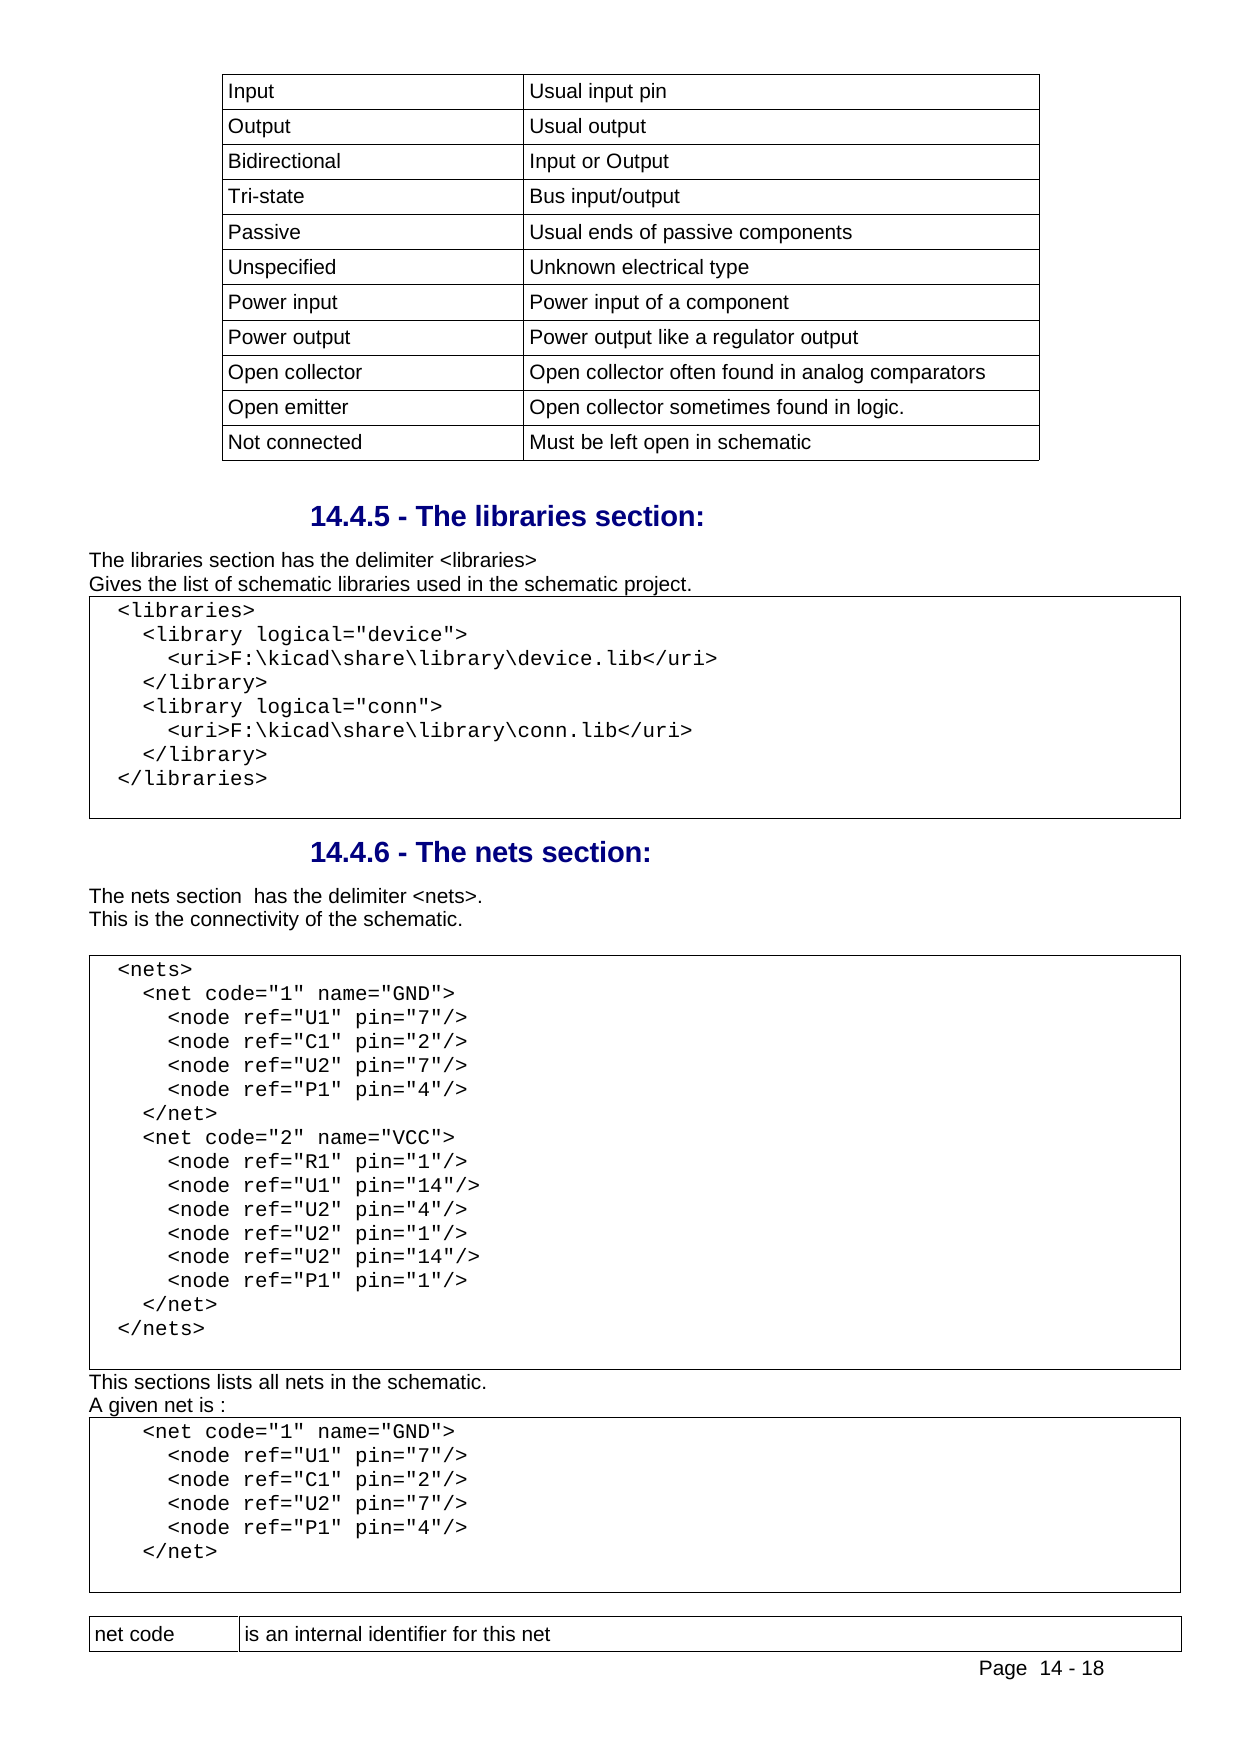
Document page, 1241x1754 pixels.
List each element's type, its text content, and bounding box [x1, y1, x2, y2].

text </net> [90, 1099, 1180, 1123]
table_cell Open collector sometimes found in logic. [524, 391, 1039, 425]
text <node ref="C1" pin="2"/> [90, 1027, 1180, 1051]
text <node ref="U2" pin="4"/> [90, 1194, 1180, 1218]
text <net code="1" name="GND"> [90, 1418, 1180, 1441]
table_cell Usual output [524, 110, 1039, 144]
table_header Usual input pin [524, 75, 1039, 109]
table_cell Open collector often found in analog comparators [524, 356, 1039, 390]
text </libraries> [90, 763, 1180, 791]
subtitle The nets section: [236, 836, 1181, 868]
table_cell Power output like a regulator output [524, 321, 1039, 355]
text Gives the list of schematic libraries used in the schematic project. [88, 572, 1181, 596]
text </net> [90, 1537, 1180, 1565]
text <uri>F:\kicad\share\library\device.lib</uri> [90, 644, 1180, 668]
table_cell Unspecified [223, 250, 523, 284]
text <node ref="U1" pin="7"/> [90, 1441, 1180, 1465]
table_cell Passive [223, 215, 523, 249]
table_cell Power input of a component [524, 285, 1039, 320]
text <node ref="U2" pin="7"/> [90, 1489, 1180, 1513]
table_cell Must be left open in schematic [524, 426, 1039, 460]
subtitle The libraries section: [236, 500, 1181, 532]
table_cell Usual ends of passive components [524, 215, 1039, 249]
text <net code="1" name="GND"> [90, 979, 1180, 1003]
text <node ref="U2" pin="7"/> [90, 1051, 1180, 1075]
text This is the connectivity of the schematic. [88, 908, 1181, 931]
text <uri>F:\kicad\share\library\conn.lib</uri> [90, 716, 1180, 739]
text <node ref="U1" pin="14"/> [90, 1171, 1180, 1194]
text <nets> [90, 956, 1180, 979]
table_cell Bus input/output [524, 180, 1039, 214]
table_cell Tri-state [223, 180, 523, 214]
table_header Input [223, 75, 523, 109]
text <node ref="P1" pin="4"/> [90, 1513, 1180, 1537]
text <node ref="C1" pin="2"/> [90, 1465, 1180, 1489]
table_cell Power input [223, 285, 523, 320]
table_cell Input or Output [524, 145, 1039, 179]
table_cell Output [223, 110, 523, 144]
table_header net code [90, 1617, 238, 1651]
text </library> [90, 668, 1180, 692]
text <node ref="U2" pin="14"/> [90, 1242, 1180, 1266]
text <library logical="conn"> [90, 692, 1180, 716]
text <node ref="U1" pin="7"/> [90, 1003, 1180, 1027]
text <node ref="U2" pin="1"/> [90, 1218, 1180, 1242]
text <net code="2" name="VCC"> [90, 1123, 1180, 1147]
text The nets section has the delimiter <nets>. [88, 884, 1181, 908]
table_cell Not connected [223, 426, 523, 460]
text This sections lists all nets in the schematic. [88, 1370, 1181, 1394]
table_cell Open collector [223, 356, 523, 390]
table_cell Bidirectional [223, 145, 523, 179]
text <node ref="P1" pin="1"/> [90, 1266, 1180, 1290]
text A given net is : [88, 1394, 1181, 1417]
table_header is an internal identifier for this net [240, 1617, 1181, 1651]
text </nets> [90, 1314, 1180, 1342]
text <node ref="R1" pin="1"/> [90, 1147, 1180, 1171]
table_cell Unknown electrical type [524, 250, 1039, 284]
table_cell Power output [223, 321, 523, 355]
text <libraries> [90, 597, 1180, 620]
text </library> [90, 739, 1180, 763]
text </net> [90, 1290, 1180, 1314]
text <node ref="P1" pin="4"/> [90, 1075, 1180, 1099]
text The libraries section has the delimiter <libraries> [88, 549, 1181, 572]
text <library logical="device"> [90, 620, 1180, 644]
table_cell Open emitter [223, 391, 523, 425]
